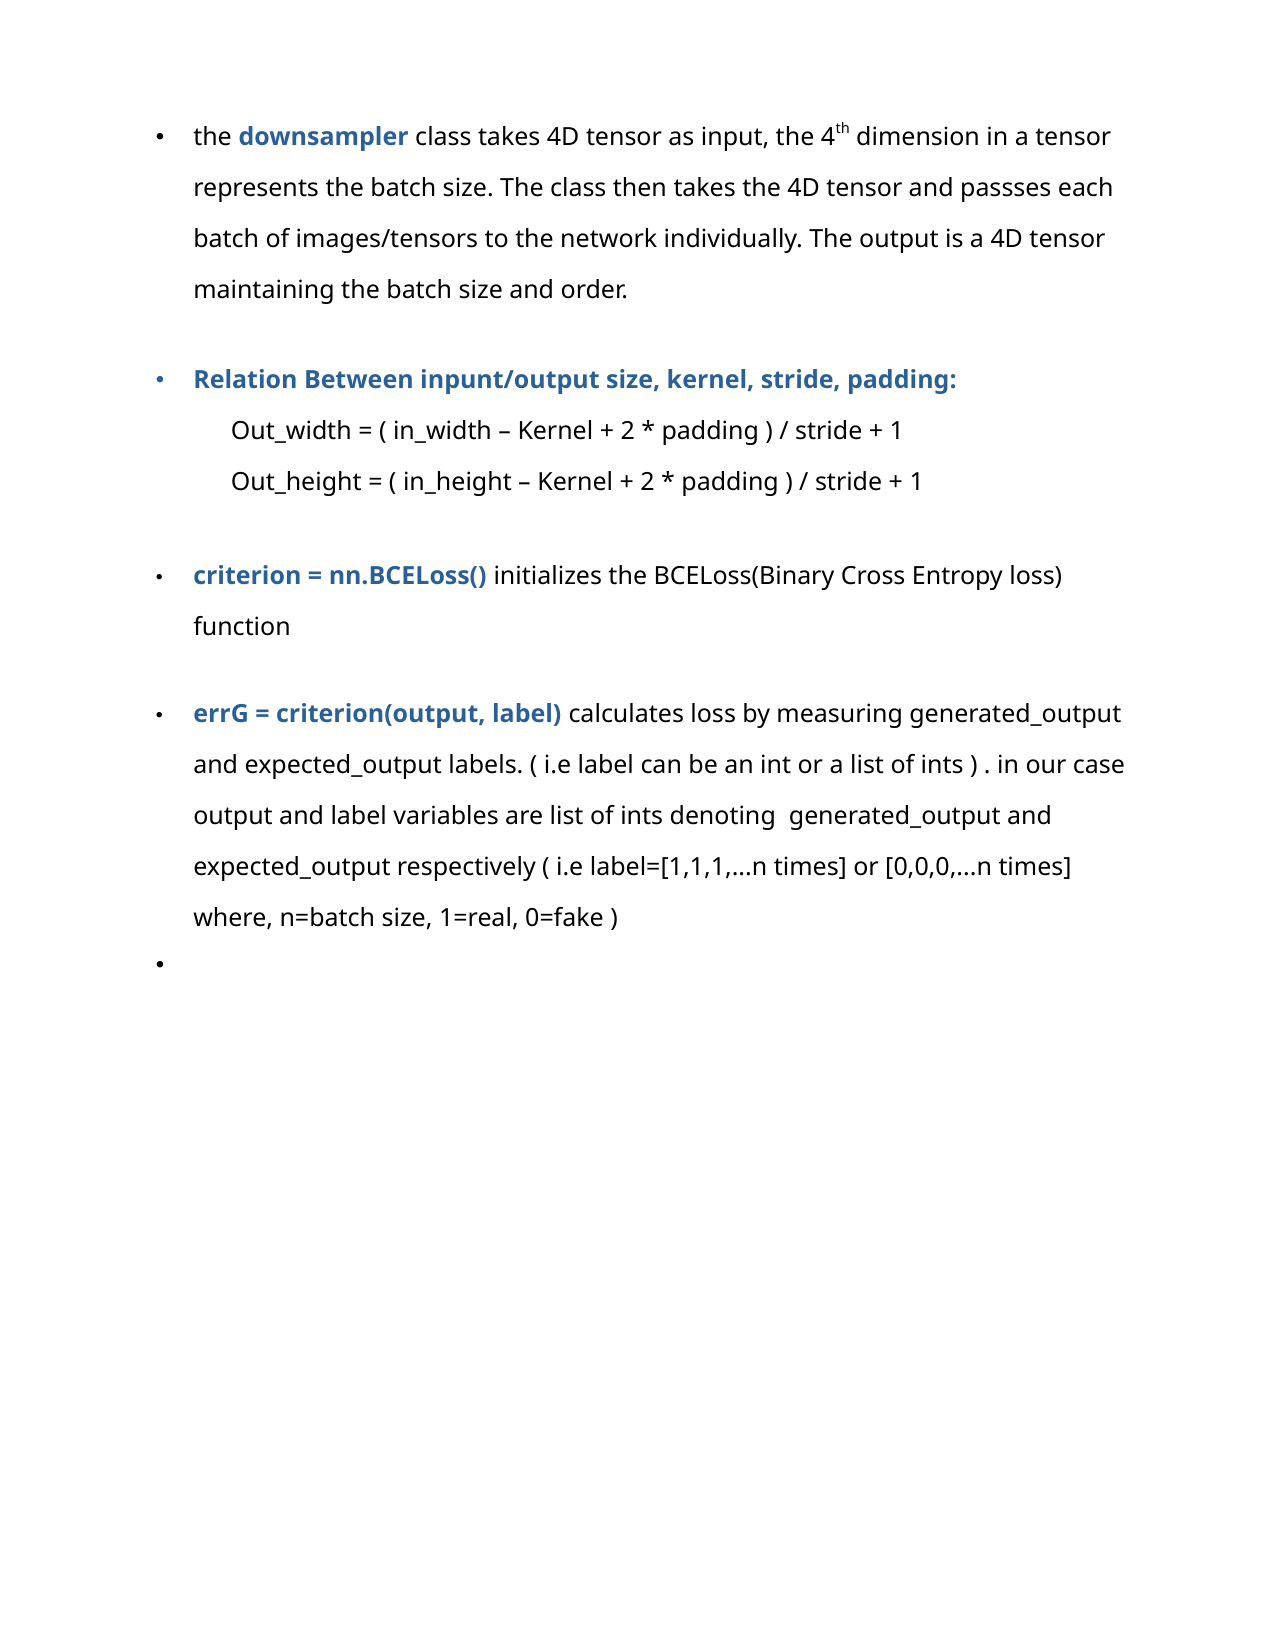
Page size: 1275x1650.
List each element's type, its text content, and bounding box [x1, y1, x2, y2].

list Relation Between inpunt/output size, kernel, stride, padding: [156, 361, 1157, 396]
list the downsampler class takes 4D tensor as input, the 4th dimension in a tensor represents the batch size. The class then takes the 4D tensor and passses each batch of images/tensors to the network individually. The output is a 4D tensor maintaining the batch size and order. [156, 118, 1157, 305]
list criterion = nn.BCELoss() initializes the BCELoss(Binary Cross Entropy loss) function [156, 558, 1157, 643]
list errG = criterion(output, label) calculates loss by measuring generated_output and expected_output labels. ( i.e label can be an int or a list of ints ) . in our case output and label variables are list of ints denoting generated_output and expected_output respectively ( i.e label=[1,1,1,...n times] or [0,0,0,...n times] where, n=batch size, 1=real, 0=fake ) [156, 695, 1157, 933]
list Out_height = ( in_height – Kernel + 2 * padding ) / stride + 1 [193, 463, 1157, 498]
list Out_width = ( in_width – Kernel + 2 * padding ) / stride + 1 [193, 412, 1157, 447]
